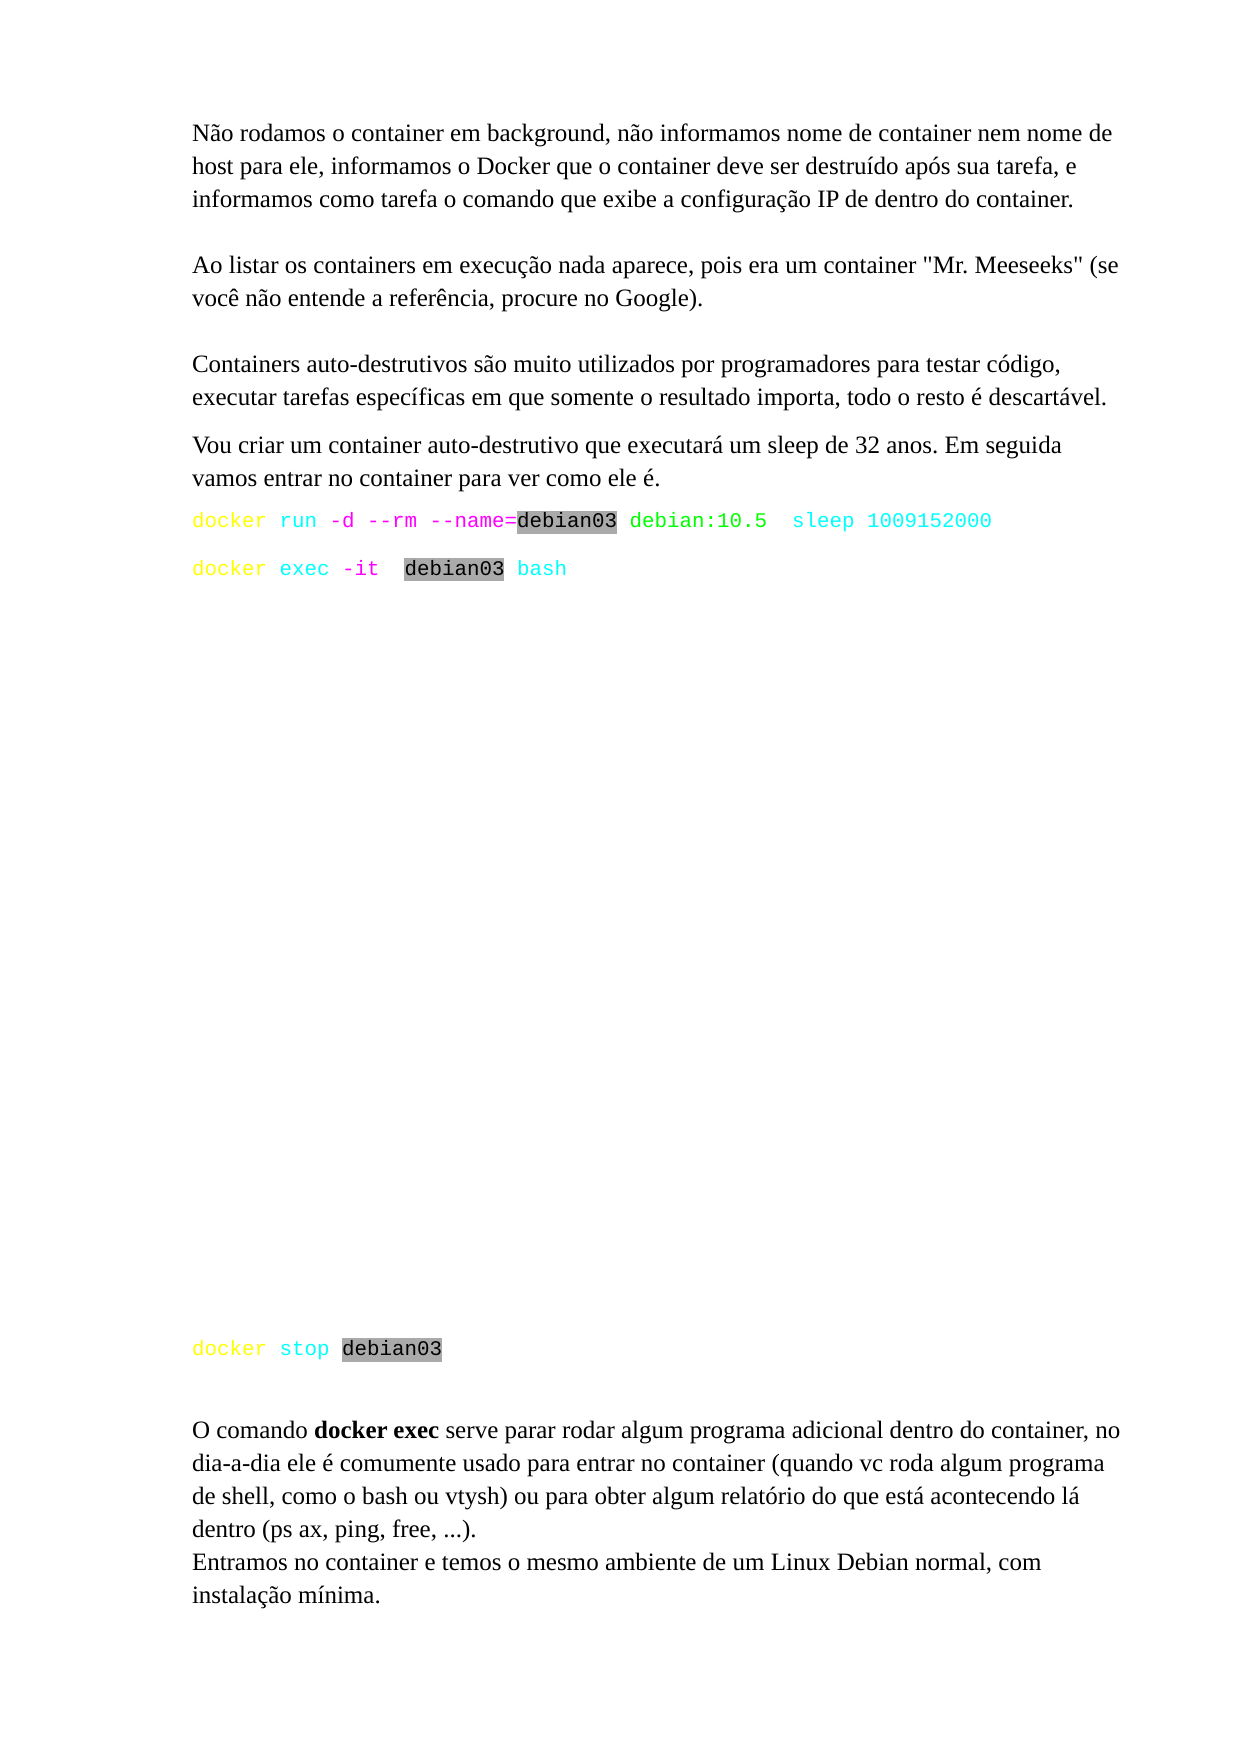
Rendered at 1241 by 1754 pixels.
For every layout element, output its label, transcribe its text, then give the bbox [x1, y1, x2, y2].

list 4 packets transmitted, 4 received, 0% packet loss, time 13ms [162, 1220, 1122, 1243]
list 64 bytes from 8.8.8.8: icmp_seq=2 ttl=114 time=28.7 ms [162, 1102, 1122, 1125]
list root@ca61b8b430e1:/# ls [162, 629, 1122, 652]
list root@ca61b8b430e1:/# ip addr show [162, 747, 1122, 771]
list root@ca61b8b430e1:/# ping -c 4 8.8.8.8 [162, 1007, 1122, 1031]
list Não rodamos o container em background, não informamos nome de container nem nome de host para ele, informamos o Docker que o container deve ser destruído após sua tarefa, e informamos como tarefa o comando que exibe a configuração IP de dentro do container. Ao listar os containers em execução nada aparece, pois era um container "Mr. Meeseeks" (se você não entende a referência, procure no Google). Containers auto-destrutivos são muito utilizados por programadores para testar código, executar tarefas específicas em que somente o resultado importa, todo o resto é descartável. [162, 118, 1122, 411]
list 64 bytes from 8.8.8.8: icmp_seq=1 ttl=114 time=35.4 ms [162, 1078, 1122, 1102]
list link/loopback 00:00:00:00:00:00 brd 00:00:00:00:00:00 [162, 818, 1122, 842]
list root@ca61b8b430e1:/# [162, 605, 1122, 629]
list 64 bytes from 8.8.8.8: icmp_seq=3 ttl=114 time=24.2 ms [162, 1125, 1122, 1149]
list inet 172.17.0.3/16 brd 172.17.255.255 scope global eth0 [162, 936, 1122, 960]
list O comando docker exec serve parar rodar algum programa adicional dentro do container, no dia-a-dia ele é comumente usado para entrar no container (quando vc roda algum programa de shell, como o bash ou vtysh) ou para obter algum relatório do que está acontecendo lá dentro (ps ax, ping, free, ...). Entramos no container e temos o mesmo ambiente de um Linux Debian normal, com instalação mínima. [162, 1415, 1122, 1609]
list --- 8.8.8.8 ping statistics --- [162, 1196, 1122, 1220]
list valid_lft forever preferred_lft forever [162, 865, 1122, 889]
list 25: eth0@if26: mtu 1500 qdisc noqueue state UP group default [162, 889, 1122, 912]
list PING 8.8.8.8 (8.8.8.8) 56(84) bytes of data. [162, 1054, 1122, 1078]
list rtt min/avg/max/mdev = 24.180/29.318/35.409/4.003 ms [162, 1243, 1122, 1267]
list inet 127.0.0.1/8 scope host lo [162, 842, 1122, 865]
list valid_lft forever preferred_lft forever [162, 960, 1122, 983]
list docker stop debian03 [162, 1338, 1122, 1362]
list docker run -d --rm --name=debian03 debian:10.5 sleep 1009152000 [162, 511, 1122, 534]
list 1: lo: mtu 65536 qdisc noqueue state UNKNOWN group default qlen 1000 [162, 794, 1122, 818]
list bin boot dev etc home lib lib64 media mnt opt proc root run sbin srv sys tmp usr var [162, 676, 1122, 723]
list link/ether 02:42:ac:11:00:03 brd ff:ff:ff:ff:ff:ff link-netnsid 0 [162, 912, 1122, 936]
list Vou criar um container auto-destrutivo que executará um sleep de 32 anos. Em seguida vamos entrar no container para ver como ele é. [162, 430, 1122, 492]
list docker exec -it debian03 bash [162, 558, 1122, 581]
list 64 bytes from 8.8.8.8: icmp_seq=4 ttl=114 time=29.0 ms [162, 1149, 1122, 1173]
list root@ca61b8b430e1:/# exit [162, 1291, 1122, 1314]
